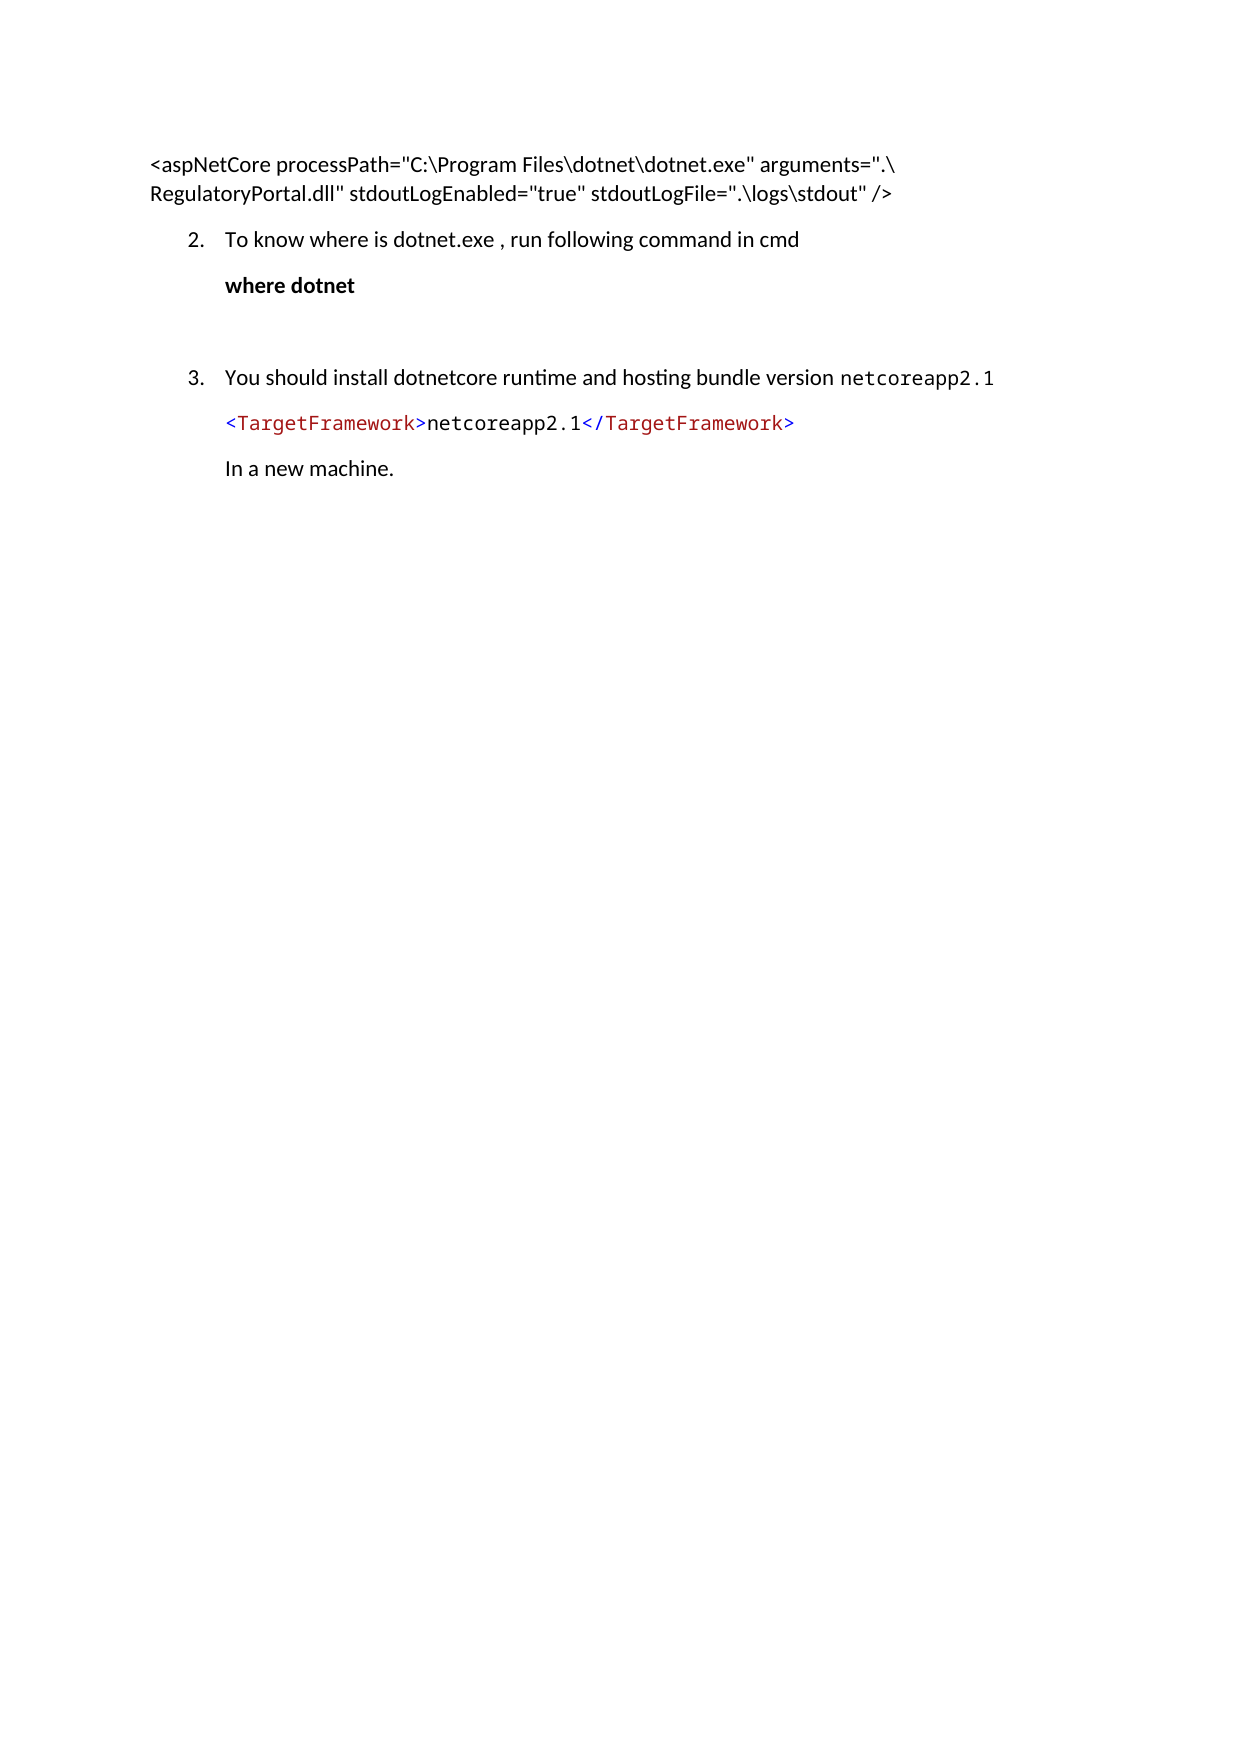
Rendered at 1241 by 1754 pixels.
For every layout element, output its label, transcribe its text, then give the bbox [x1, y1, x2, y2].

list In a new machine. [225, 454, 1090, 483]
text <aspNetCore processPath="C:\Program Files\dotnet\dotnet.exe" arguments=".\RegulatoryPortal.dll" stdoutLogEnabled="true" stdoutLogFile=".\logs\stdout" /> [150, 150, 1090, 207]
list To know where is dotnet.exe , run following command in cmd [187, 225, 1090, 253]
list <TargetFramework>netcoreapp2.1</TargetFramework> [225, 410, 1090, 437]
list You should install dotnetcore runtime and hosting bundle version netcoreapp2.1 [187, 363, 1090, 392]
list where dotnet [225, 271, 1090, 299]
